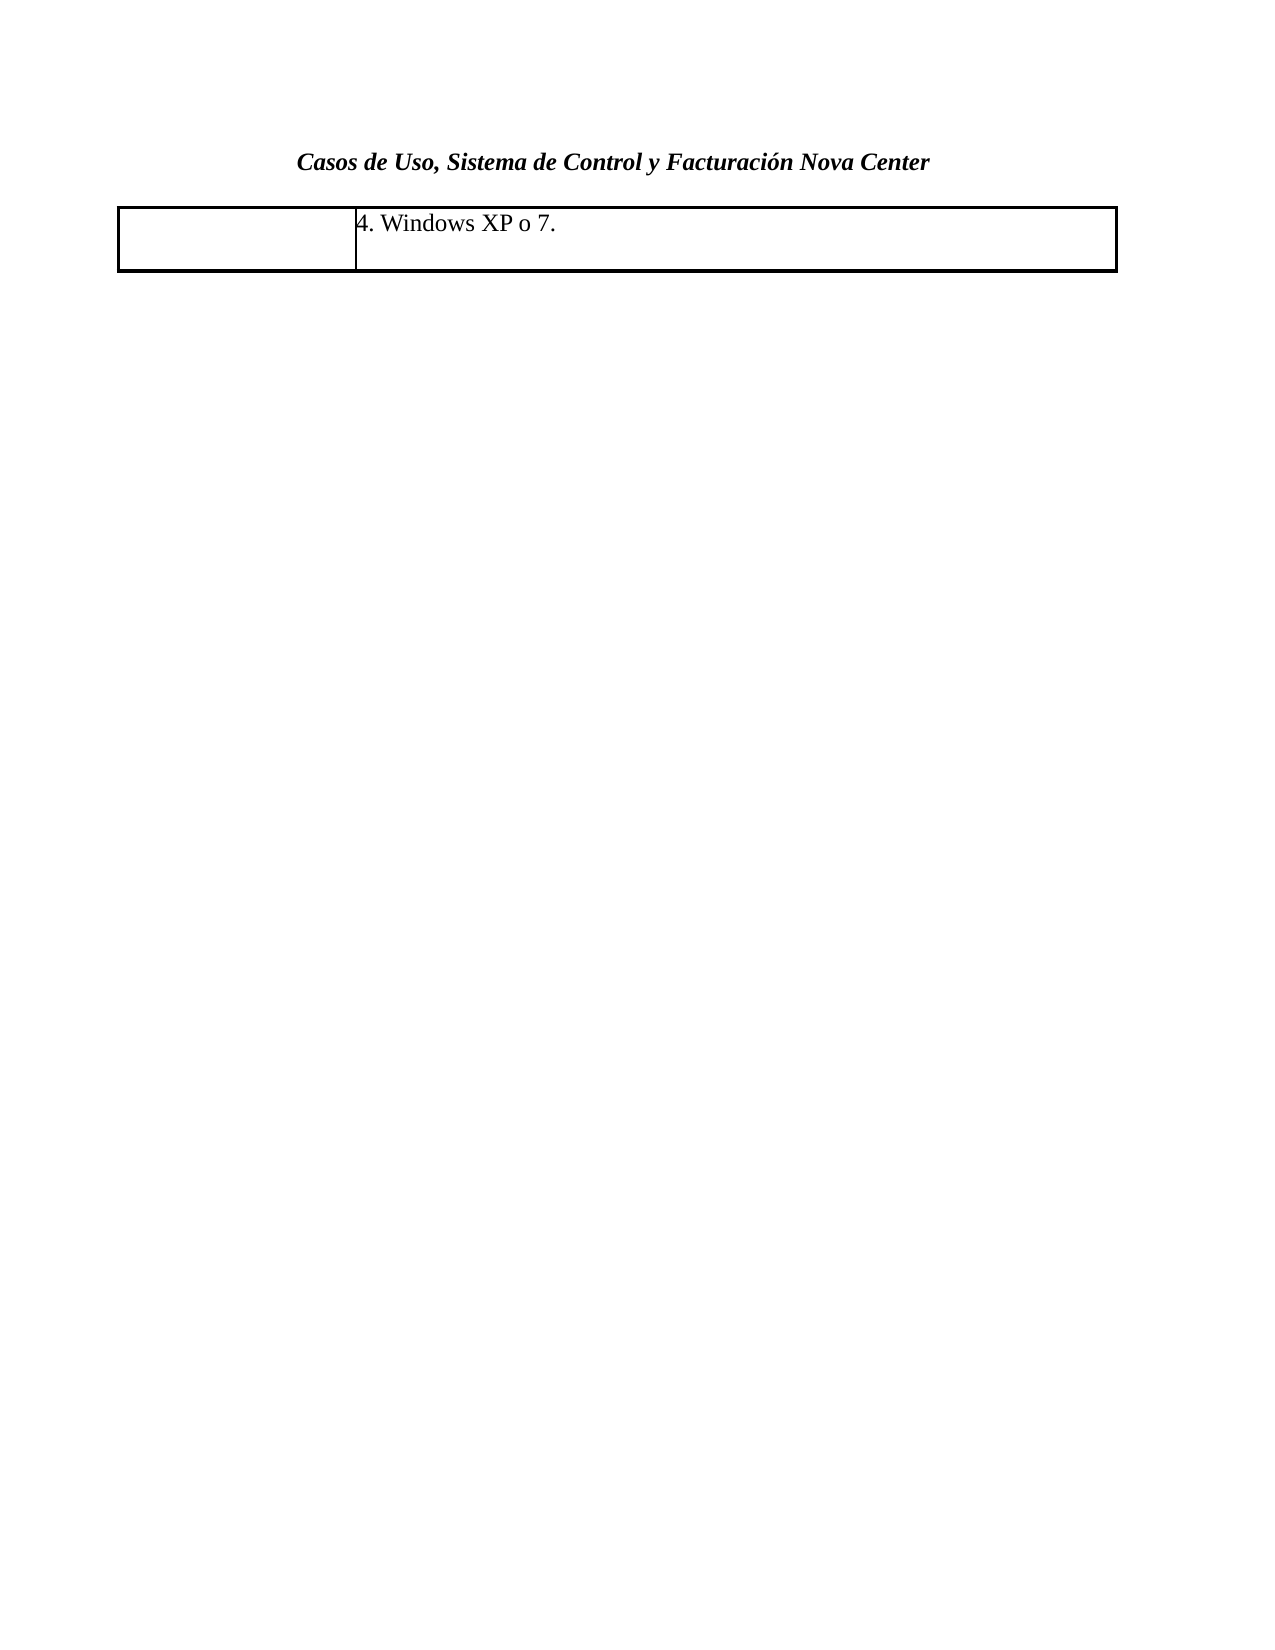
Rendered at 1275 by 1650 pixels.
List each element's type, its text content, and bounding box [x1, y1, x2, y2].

table_cell 4. Windows XP o 7. [357, 209, 1115, 269]
table_cell [120, 209, 355, 269]
